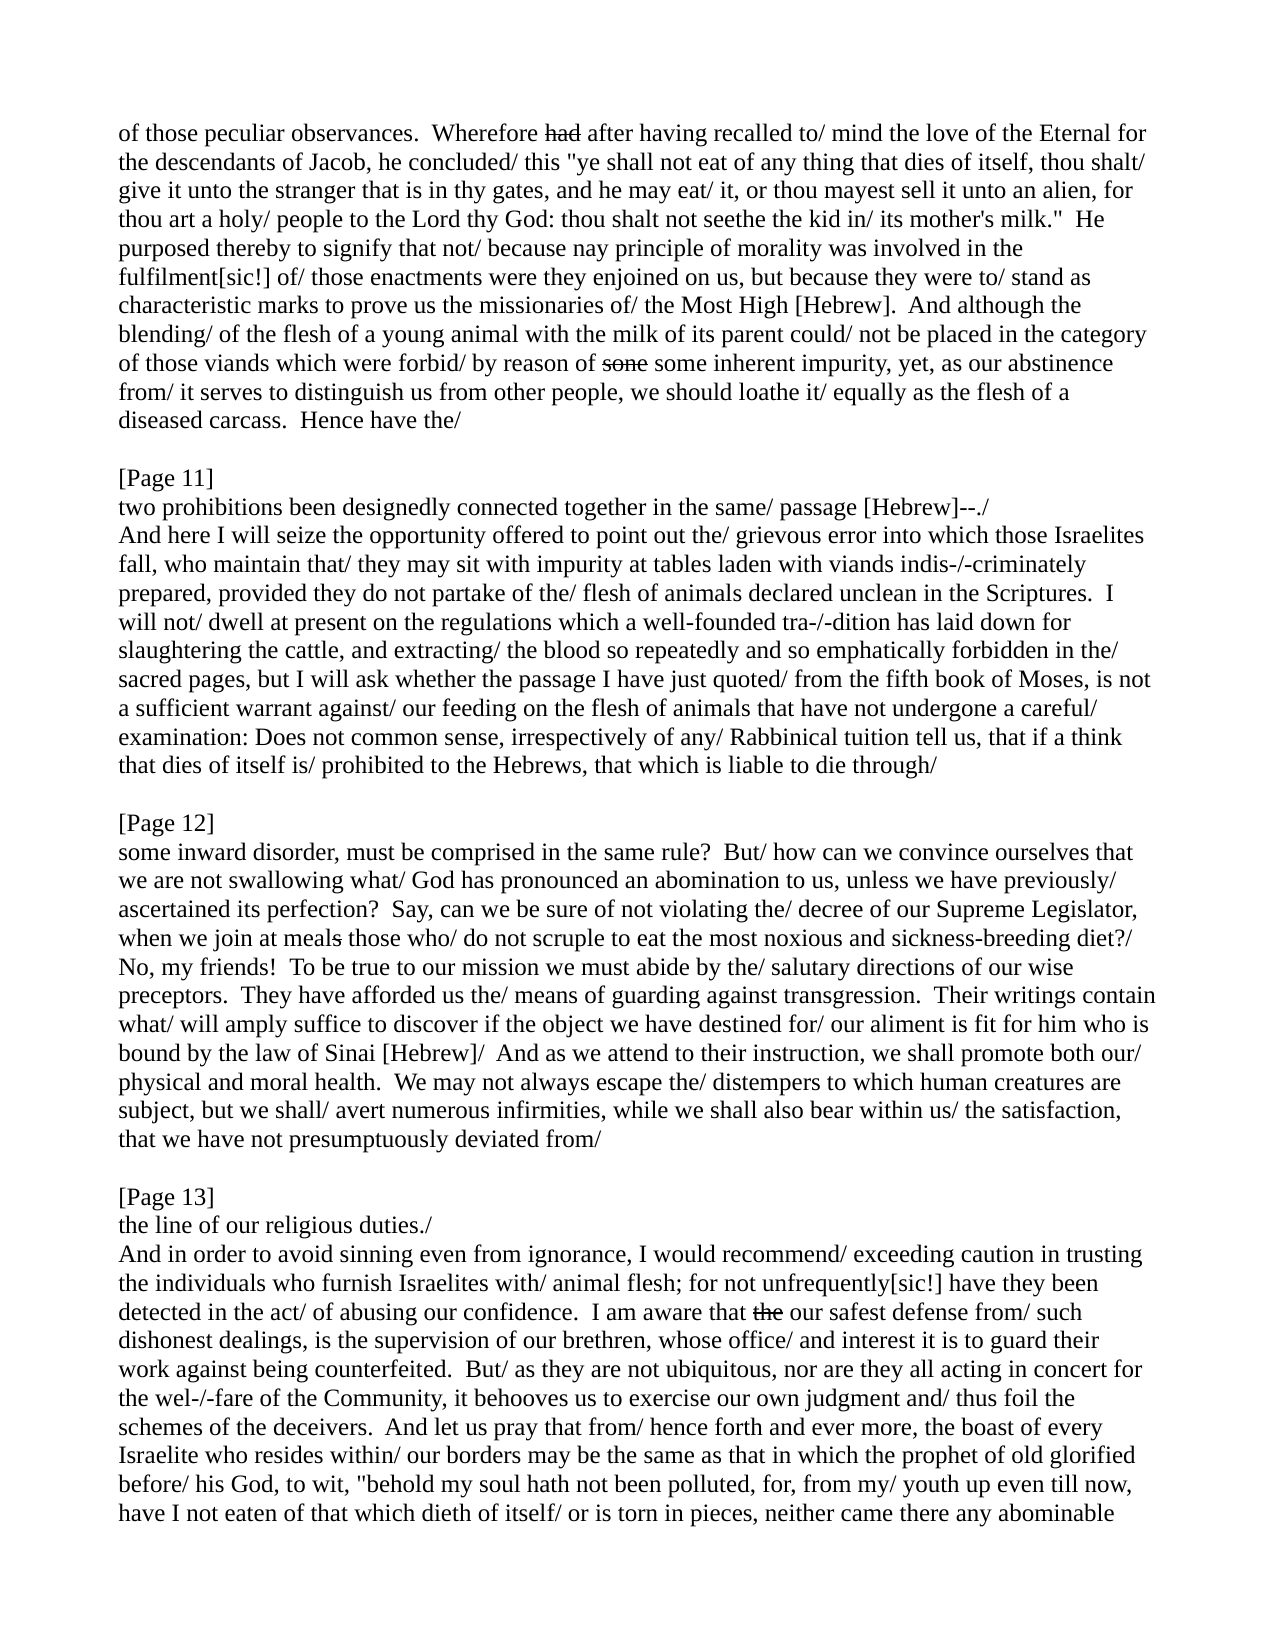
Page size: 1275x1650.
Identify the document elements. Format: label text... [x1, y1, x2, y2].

text And here I will seize the opportunity offered to point out the/ grievous error into which those Israelites fall, who maintain that/ they may sit with impurity at tables laden with viands indis-/-criminately prepared, provided they do not partake of the/ flesh of animals declared unclean in the Scriptures. I will not/ dwell at present on the regulations which a well-founded tra-/-dition has laid down for slaughtering the cattle, and extracting/ the blood so repeatedly and so emphatically forbidden in the/ sacred pages, but I will ask whether the passage I have just quoted/ from the fifth book of Moses, is not a sufficient warrant against/ our feeding on the flesh of animals that have not undergone a careful/ examination: Does not common sense, irrespectively of any/ Rabbinical tuition tell us, that if a think that dies of itself is/ prohibited to the Hebrews, that which is liable to die through/ [118, 521, 1157, 779]
text [Page 12] [118, 808, 1157, 837]
text some inward disorder, must be comprised in the same rule? But/ how can we convince ourselves that we are not swallowing what/ God has pronounced an abomination to us, unless we have previously/ ascertained its perfection? Say, can we be sure of not violating the/ decree of our Supreme Legislator, when we join at meals those who/ do not scruple to eat the most noxious and sickness-breeding diet?/ No, my friends! To be true to our mission we must abide by the/ salutary directions of our wise preceptors. They have afforded us the/ means of guarding against transgression. Their writings contain what/ will amply suffice to discover if the object we have destined for/ our aliment is fit for him who is bound by the law of Sinai [Hebrew]/ And as we attend to their instruction, we shall promote both our/ physical and moral health. We may not always escape the/ distempers to which human creatures are subject, but we shall/ avert numerous infirmities, while we shall also bear within us/ the satisfaction, that we have not presumptuously deviated from/ [118, 837, 1157, 1153]
text [Page 11] [118, 463, 1157, 492]
text of those peculiar observances. Wherefore had after having recalled to/ mind the love of the Eternal for the descendants of Jacob, he concluded/ this "ye shall not eat of any thing that dies of itself, thou shalt/ give it unto the stranger that is in thy gates, and he may eat/ it, or thou mayest sell it unto an alien, for thou art a holy/ people to the Lord thy God: thou shalt not seethe the kid in/ its mother's milk." He purposed thereby to signify that not/ because nay principle of morality was involved in the fulfilment[sic!] of/ those enactments were they enjoined on us, but because they were to/ stand as characteristic marks to prove us the missionaries of/ the Most High [Hebrew]. And although the blending/ of the flesh of a young animal with the milk of its parent could/ not be placed in the category of those viands which were forbid/ by reason of sone some inherent impurity, yet, as our abstinence from/ it serves to distinguish us from other people, we should loathe it/ equally as the flesh of a diseased carcass. Hence have the/ [118, 118, 1157, 434]
text [Page 13] [118, 1182, 1157, 1211]
text the line of our religious duties./ [118, 1211, 1157, 1239]
text And in order to avoid sinning even from ignorance, I would recommend/ exceeding caution in trusting the individuals who furnish Israelites with/ animal flesh; for not unfrequently[sic!] have they been detected in the act/ of abusing our confidence. I am aware that the our safest defense from/ such dishonest dealings, is the supervision of our brethren, whose office/ and interest it is to guard their work against being counterfeited. But/ as they are not ubiquitous, nor are they all acting in concert for the wel-/-fare of the Community, it behooves us to exercise our own judgment and/ thus foil the schemes of the deceivers. And let us pray that from/ hence forth and ever more, the boast of every Israelite who resides within/ our borders may be the same as that in which the prophet of old glorified before/ his God, to wit, "behold my soul hath not been polluted, for, from my/ youth up even till now, have I not eaten of that which dieth of itself/ or is torn in pieces, neither came there any abominable [118, 1239, 1157, 1527]
text two prohibitions been designedly connected together in the same/ passage [Hebrew]--./ [118, 492, 1157, 521]
